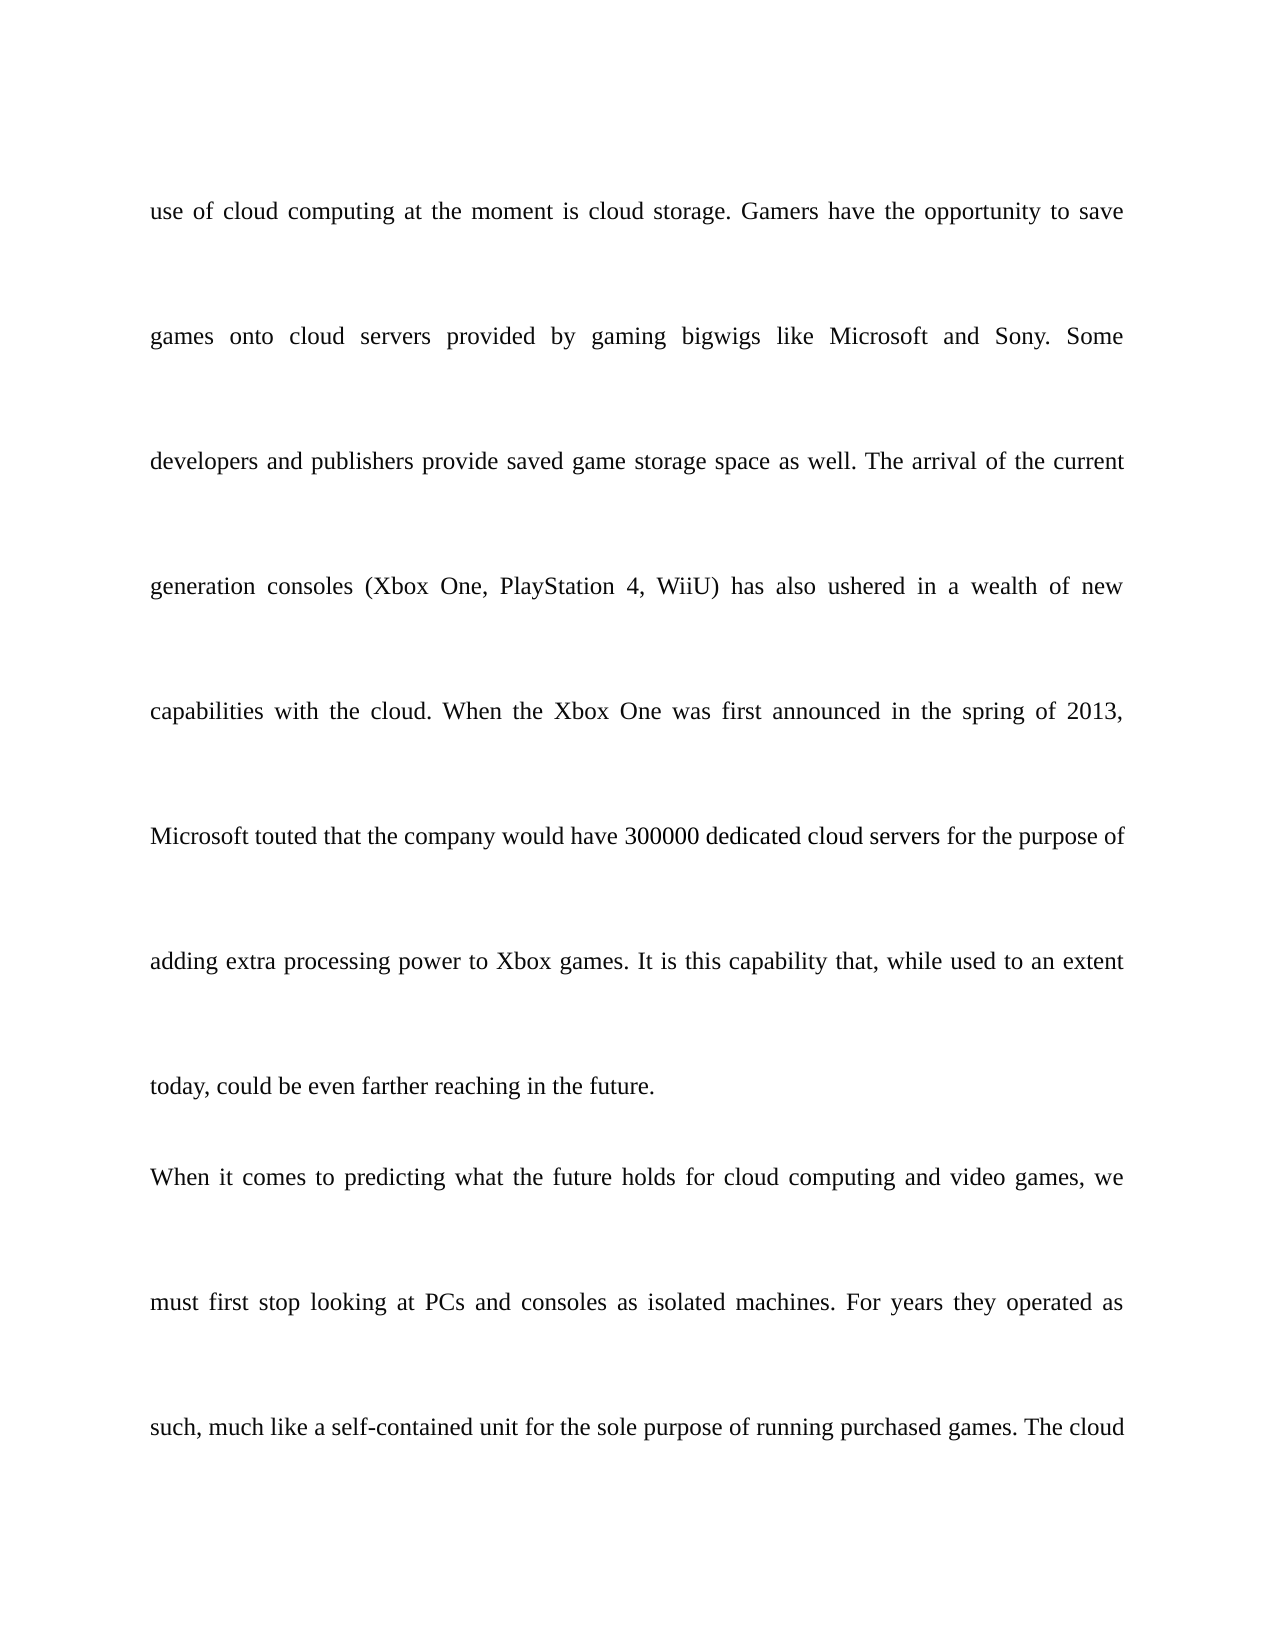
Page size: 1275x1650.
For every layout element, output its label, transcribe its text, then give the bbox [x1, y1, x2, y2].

text When it comes to predicting what the future holds for cloud computing and video games, we must first stop looking at PCs and consoles as isolated machines. For years they operated as such, much like a self-contained unit for the sole purpose of running purchased games. The cloud [150, 1135, 1125, 1447]
text use of cloud computing at the moment is cloud storage. Gamers have the opportunity to save games onto cloud servers provided by gaming bigwigs like Microsoft and Sony. Some developers and publishers provide saved game storage space as well. The arrival of the current generation consoles (Xbox One, PlayStation 4, WiiU) has also ushered in a wealth of new capabilities with the cloud. When the Xbox One was first announced in the spring of 2013, Microsoft touted that the company would have 300000 dedicated cloud servers for the purpose of adding extra processing power to Xbox games. It is this capability that, while used to an extent today, could be even farther reaching in the future. [150, 169, 1125, 1106]
